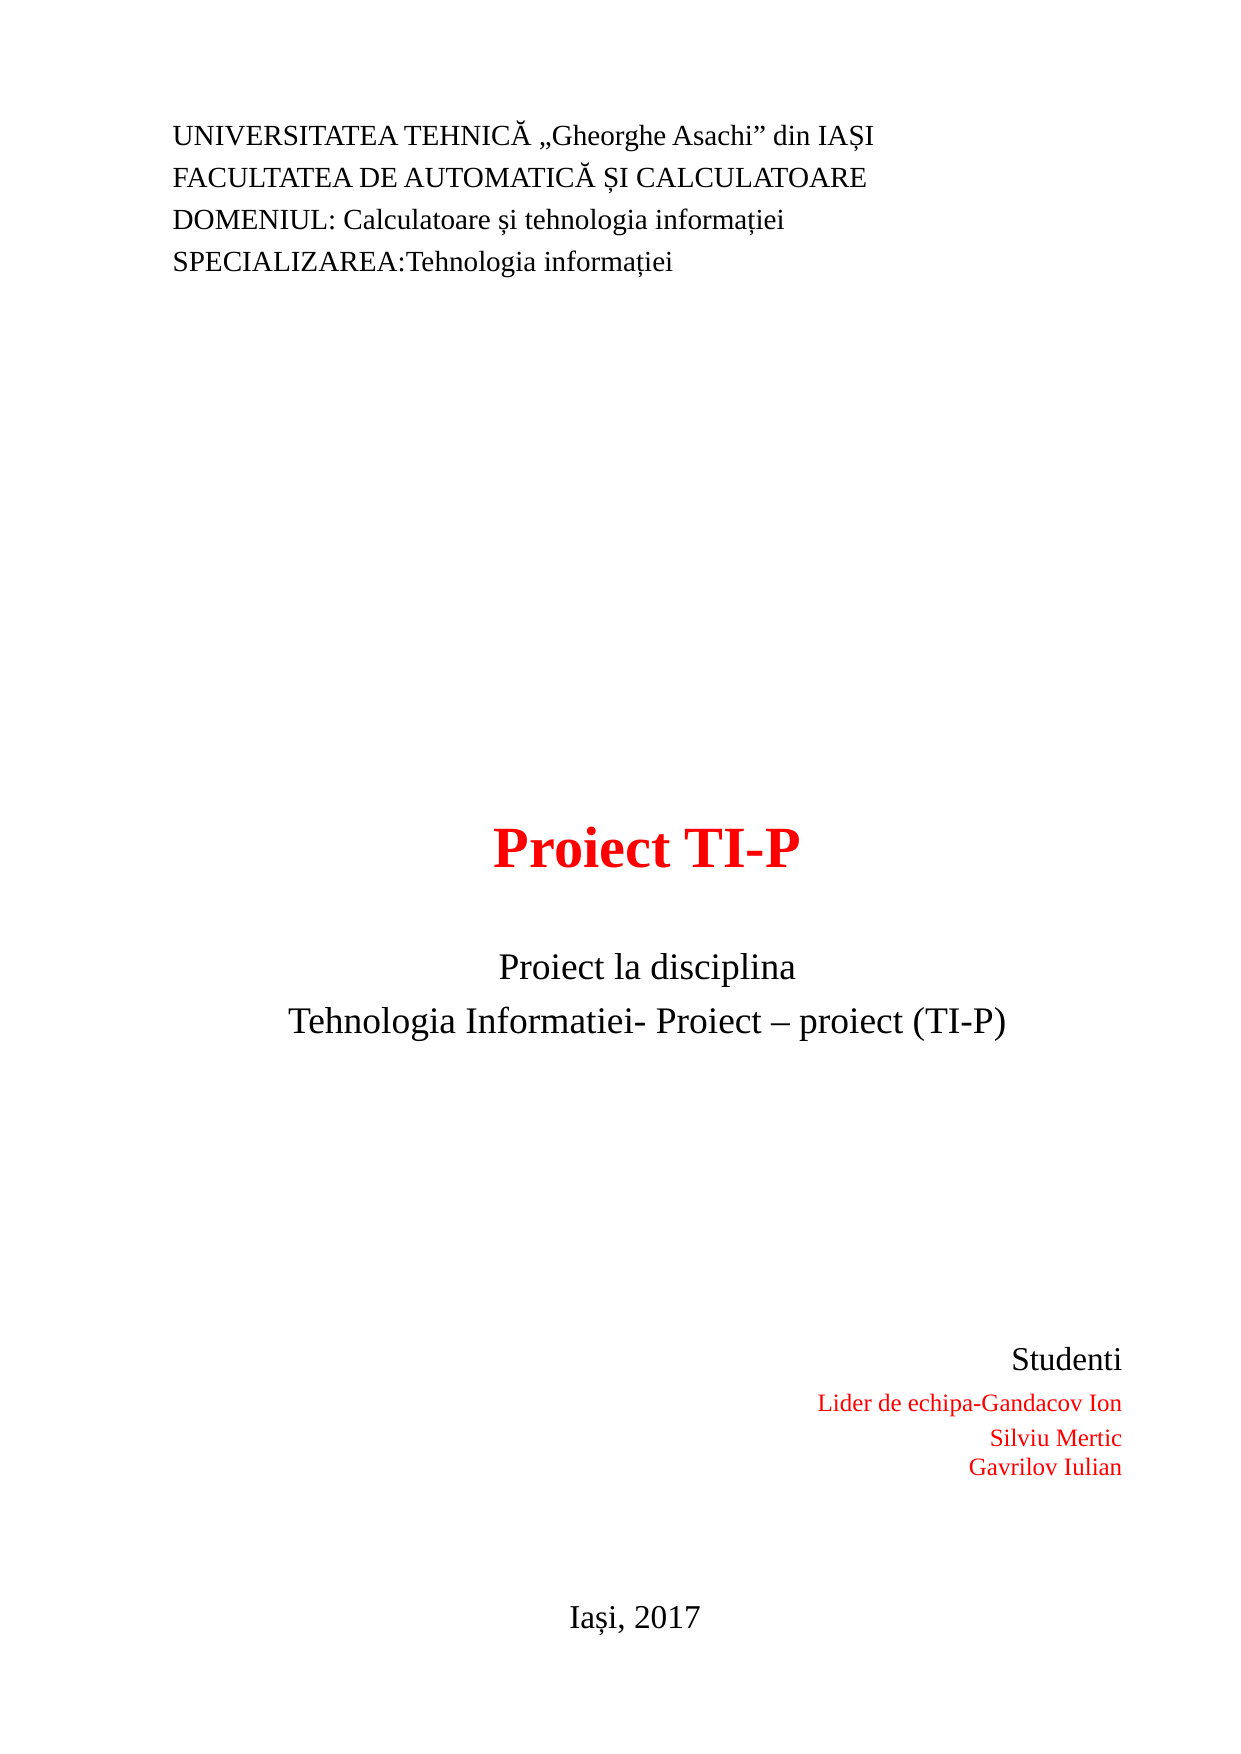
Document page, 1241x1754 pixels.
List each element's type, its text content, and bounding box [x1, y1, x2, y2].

text UNIVERSITATEA TEHNICĂ „Gheorghe Asachi” din IAȘI [172, 118, 1122, 152]
text Proiect TI-P [172, 813, 1122, 880]
text Lider de echipa-Gandacov Ion [172, 1388, 1122, 1416]
text SPECIALIZAREA:Tehnologia informației [172, 244, 1122, 277]
text Silviu Mertic [148, 1423, 1122, 1452]
text DOMENIUL: Calculatoare și tehnologia informației [172, 202, 1122, 235]
text Proiect la disciplina [172, 944, 1122, 988]
text Tehnologia Informatiei- Proiect – proiect (TI-P) [172, 998, 1122, 1041]
text Gavrilov Iulian [172, 1452, 1122, 1481]
text Studenti [172, 1340, 1122, 1378]
text FACULTATEA DE AUTOMATICĂ ȘI CALCULATOARE [172, 160, 1122, 193]
